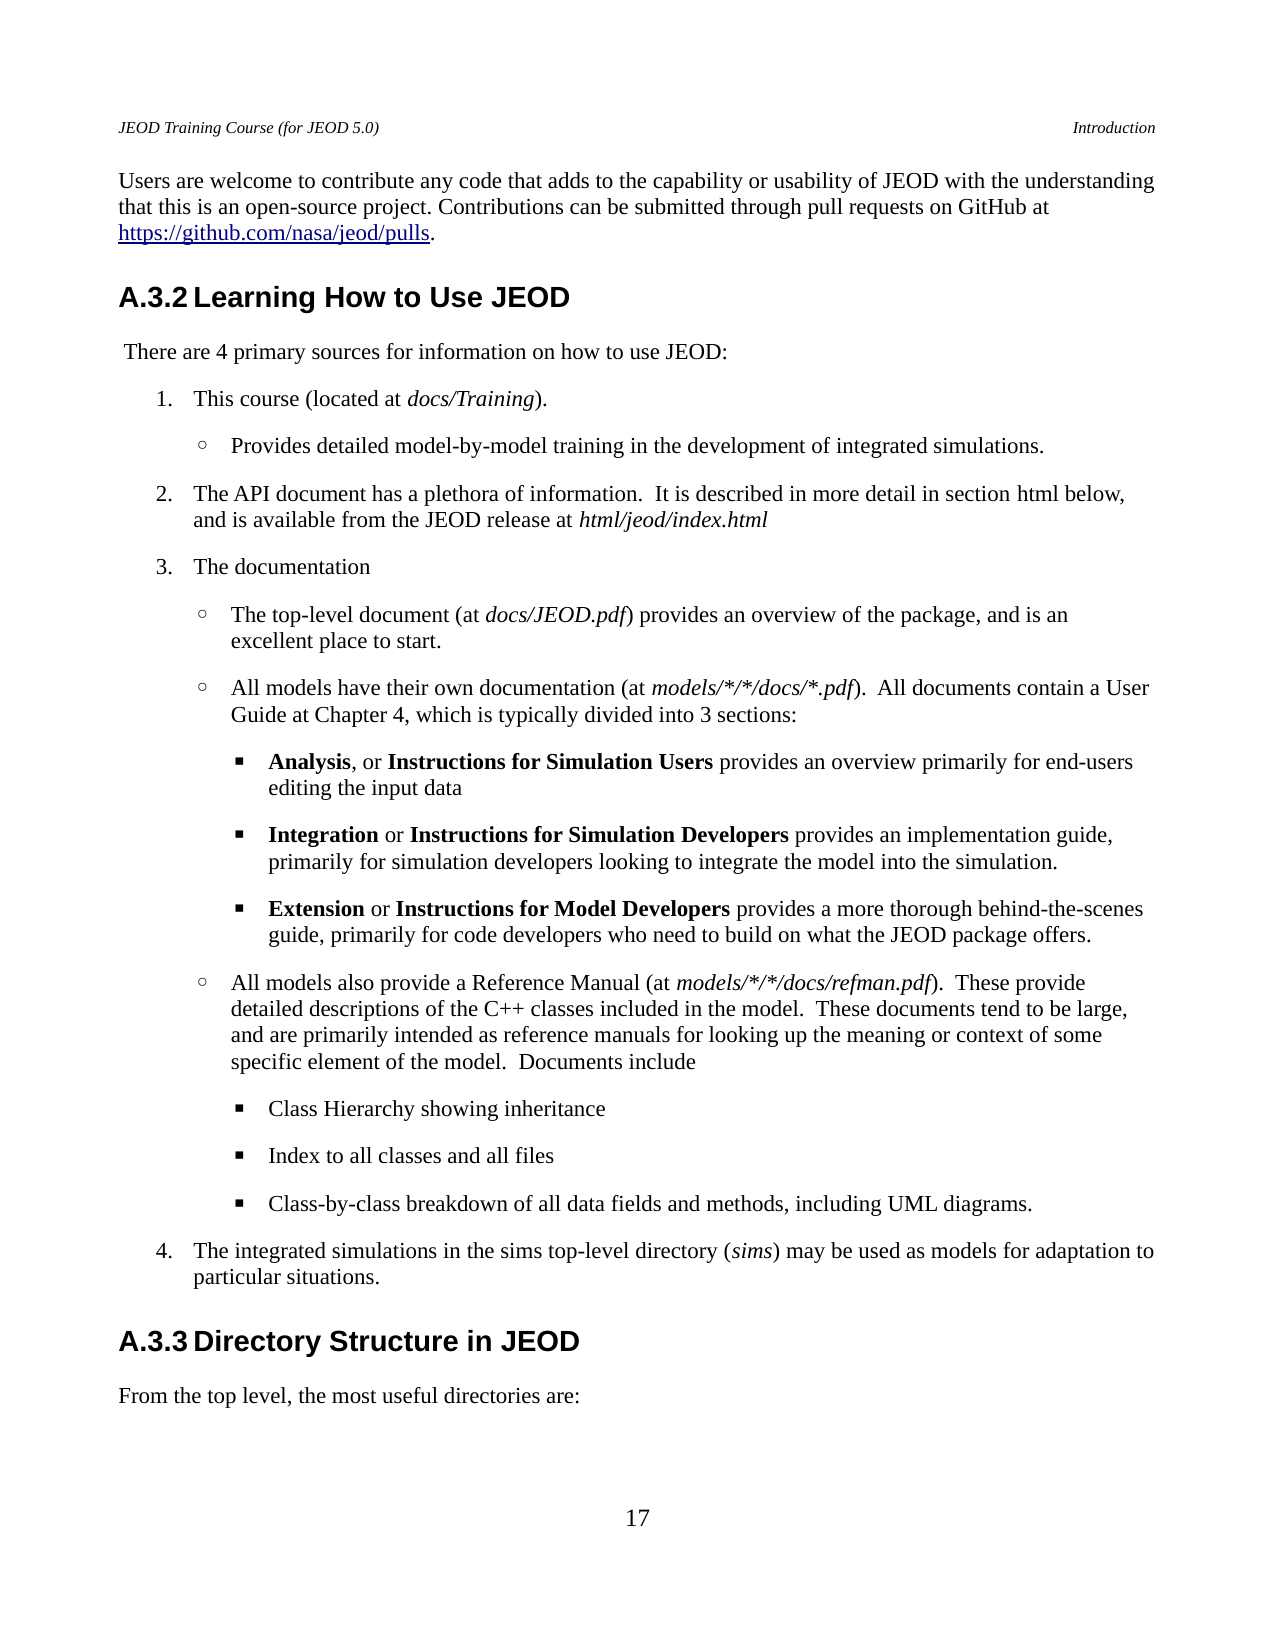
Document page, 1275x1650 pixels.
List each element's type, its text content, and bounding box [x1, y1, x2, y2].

list This course (located at docs/Training). [156, 385, 1157, 411]
list Extension or Instructions for Model Developers provides a more thorough behind-the-scenes guide, primarily for code developers who need to build on what the JEOD package offers. [231, 895, 1157, 948]
list All models have their own documentation (at models/*/*/docs/*.pdf). All documents contain a User Guide at Chapter 4, which is typically divided into 3 sections: [193, 674, 1157, 727]
list Class Hierarchy showing inheritance [231, 1095, 1157, 1122]
text Users are welcome to contribute any code that adds to the capability or usability of JEOD with the understanding that this is an open-source project. Contributions can be submitted through pull requests on GitHub at https://github.com/nasa/jeod/pulls. [118, 167, 1157, 246]
list The API document has a plethora of information. It is described in more detail in section html below, and is available from the JEOD release at html/jeod/index.html [156, 480, 1157, 532]
list The top-level document (at docs/JEOD.pdf) provides an overview of the package, and is an excellent place to start. [193, 601, 1157, 653]
list The integrated simulations in the sims top-level directory (sims) may be used as models for adaptation to particular situations. [156, 1237, 1157, 1290]
subtitle Directory Structure in JEOD [118, 1324, 1157, 1357]
text From the top level, the most useful directories are: [118, 1382, 1157, 1408]
list Index to all classes and all files [231, 1142, 1157, 1169]
text There are 4 primary sources for information on how to use JEOD: [118, 338, 1157, 364]
list Analysis, or Instructions for Simulation Users provides an overview primarily for end-users editing the input data [231, 748, 1157, 801]
subtitle Learning How to Use JEOD [118, 280, 1157, 313]
list All models also provide a Reference Manual (at models/*/*/docs/refman.pdf). These provide detailed descriptions of the C++ classes included in the model. These documents tend to be large, and are primarily intended as reference manuals for looking up the meaning or context of some specific element of the model. Documents include [193, 969, 1157, 1074]
list Integration or Instructions for Simulation Developers provides an implementation guide, primarily for simulation developers looking to integrate the model into the simulation. [231, 822, 1157, 874]
list Provides detailed model-by-model training in the development of integrated simulations. [193, 432, 1157, 459]
list The documentation [156, 553, 1157, 580]
list Class-by-class breakdown of all data fields and methods, including UML diagrams. [231, 1190, 1157, 1216]
